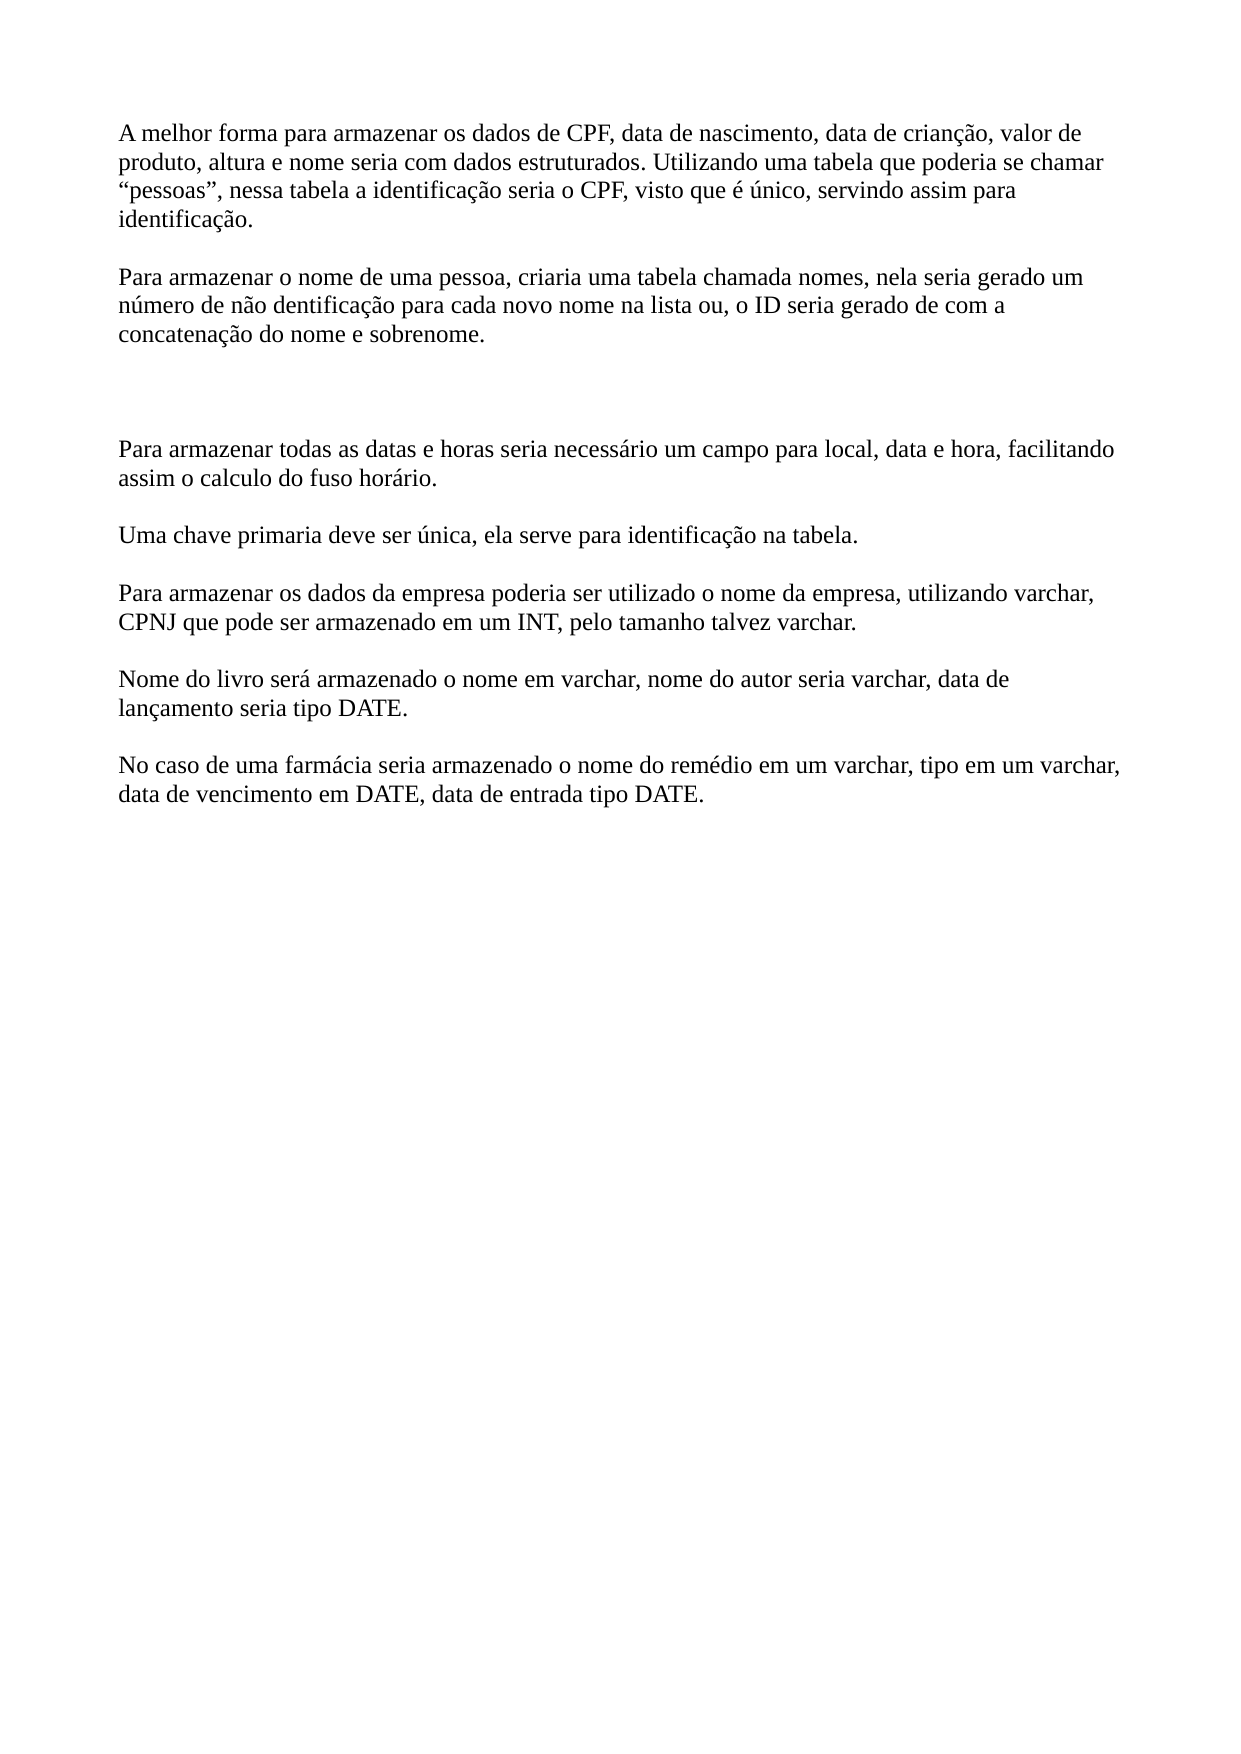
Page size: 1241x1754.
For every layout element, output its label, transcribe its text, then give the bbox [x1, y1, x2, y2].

text No caso de uma farmácia seria armazenado o nome do remédio em um varchar, tipo em um varchar, data de vencimento em DATE, data de entrada tipo DATE. [118, 751, 1122, 808]
text Para armazenar todas as datas e horas seria necessário um campo para local, data e hora, facilitando assim o calculo do fuso horário. [118, 434, 1122, 492]
text A melhor forma para armazenar os dados de CPF, data de nascimento, data de crianção, valor de produto, altura e nome seria com dados estruturados. Utilizando uma tabela que poderia se chamar “pessoas”, nessa tabela a identificação seria o CPF, visto que é único, servindo assim para identificação. [118, 118, 1122, 233]
text Uma chave primaria deve ser única, ela serve para identificação na tabela. [118, 521, 1122, 549]
text Para armazenar os dados da empresa poderia ser utilizado o nome da empresa, utilizando varchar, CPNJ que pode ser armazenado em um INT, pelo tamanho talvez varchar. [118, 578, 1122, 636]
text Para armazenar o nome de uma pessoa, criaria uma tabela chamada nomes, nela seria gerado um número de não dentificação para cada novo nome na lista ou, o ID seria gerado de com a concatenação do nome e sobrenome. [118, 262, 1122, 348]
text Nome do livro será armazenado o nome em varchar, nome do autor seria varchar, data de lançamento seria tipo DATE. [118, 664, 1122, 722]
